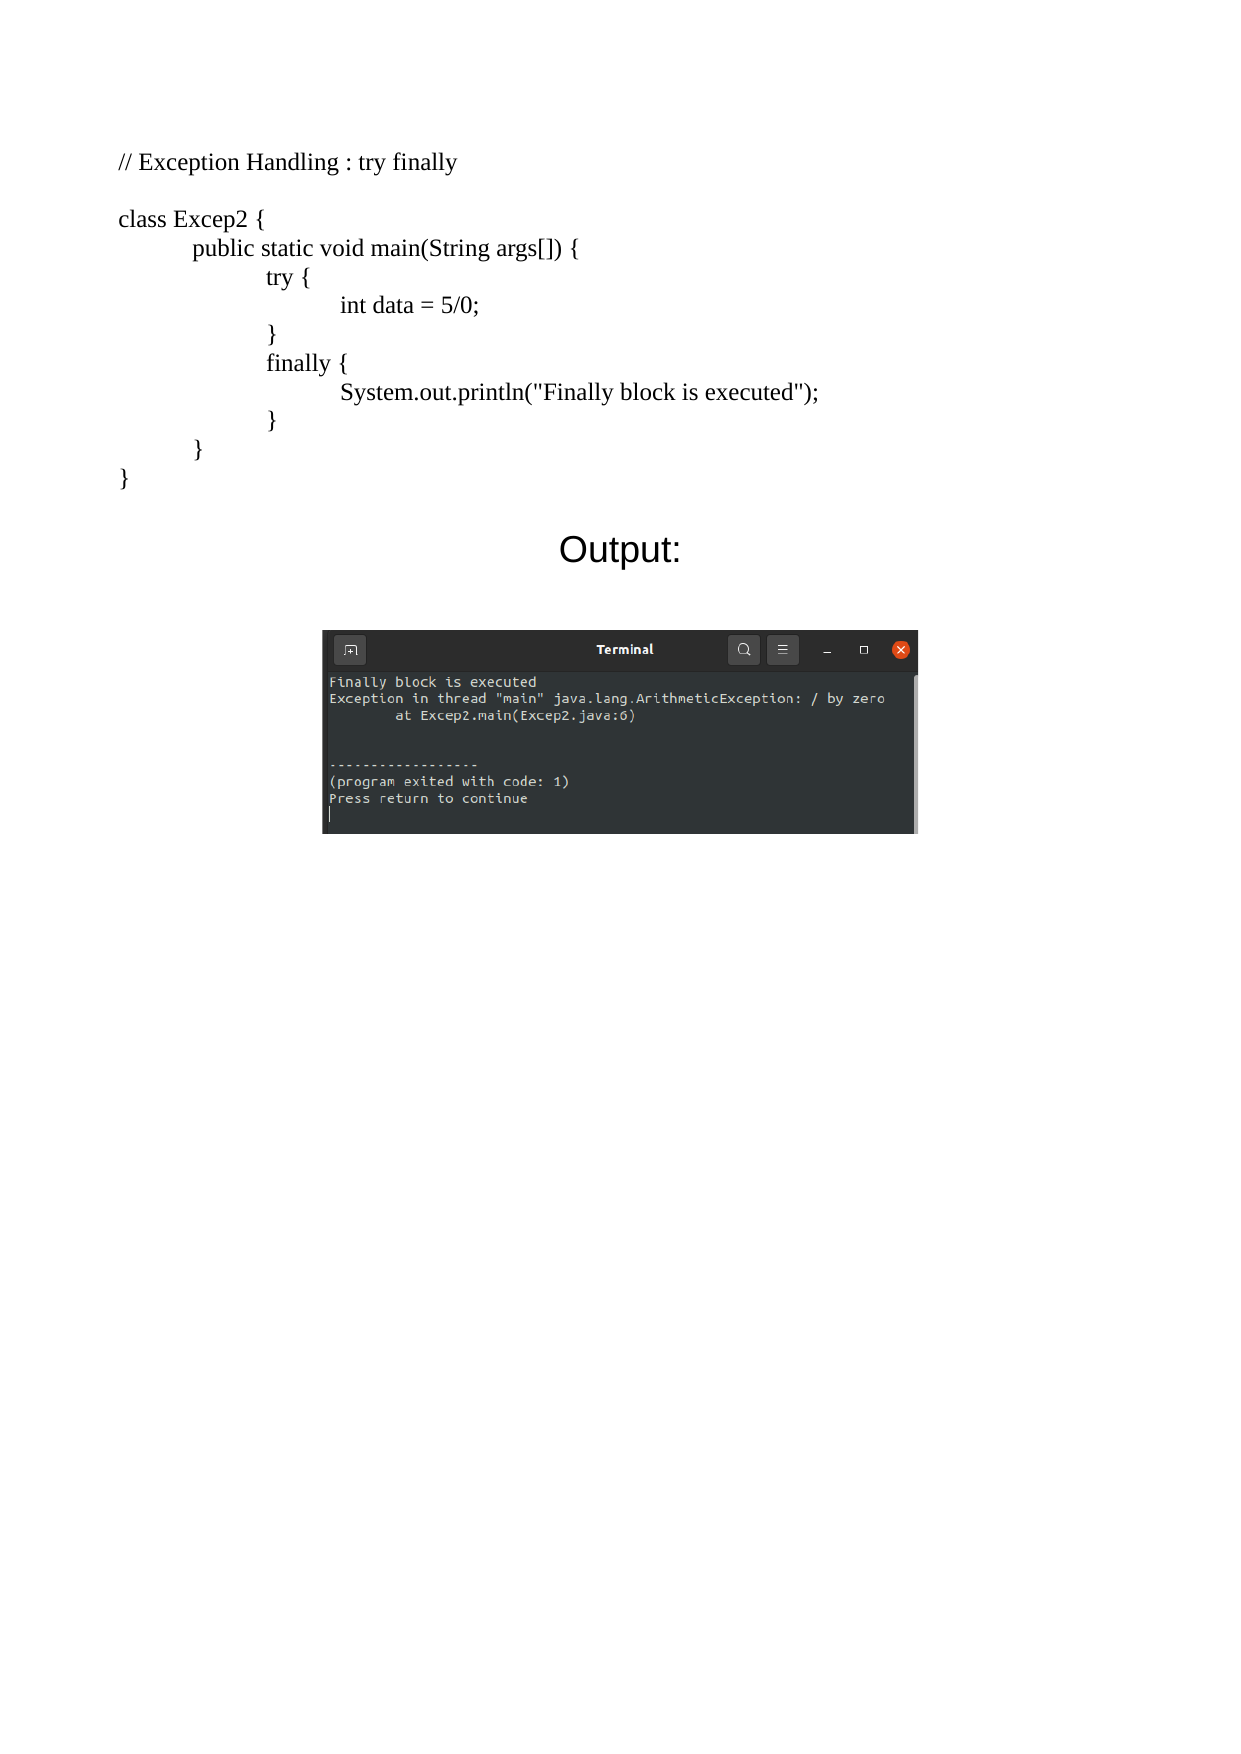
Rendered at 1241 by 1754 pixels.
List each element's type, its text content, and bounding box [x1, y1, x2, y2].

text public static void main(String args[]) { [118, 233, 1122, 262]
text } [118, 463, 1122, 492]
subtitle Output: [118, 527, 1122, 570]
text } [118, 319, 1122, 348]
text class Excep2 { [118, 204, 1122, 233]
text int data = 5/0; [118, 291, 1122, 319]
text } [118, 434, 1122, 463]
picture [322, 630, 919, 834]
text } [118, 406, 1122, 434]
text finally { [118, 348, 1122, 377]
text try { [118, 262, 1122, 291]
text System.out.println("Finally block is executed"); [118, 377, 1122, 406]
text // Exception Handling : try finally [118, 147, 1122, 176]
